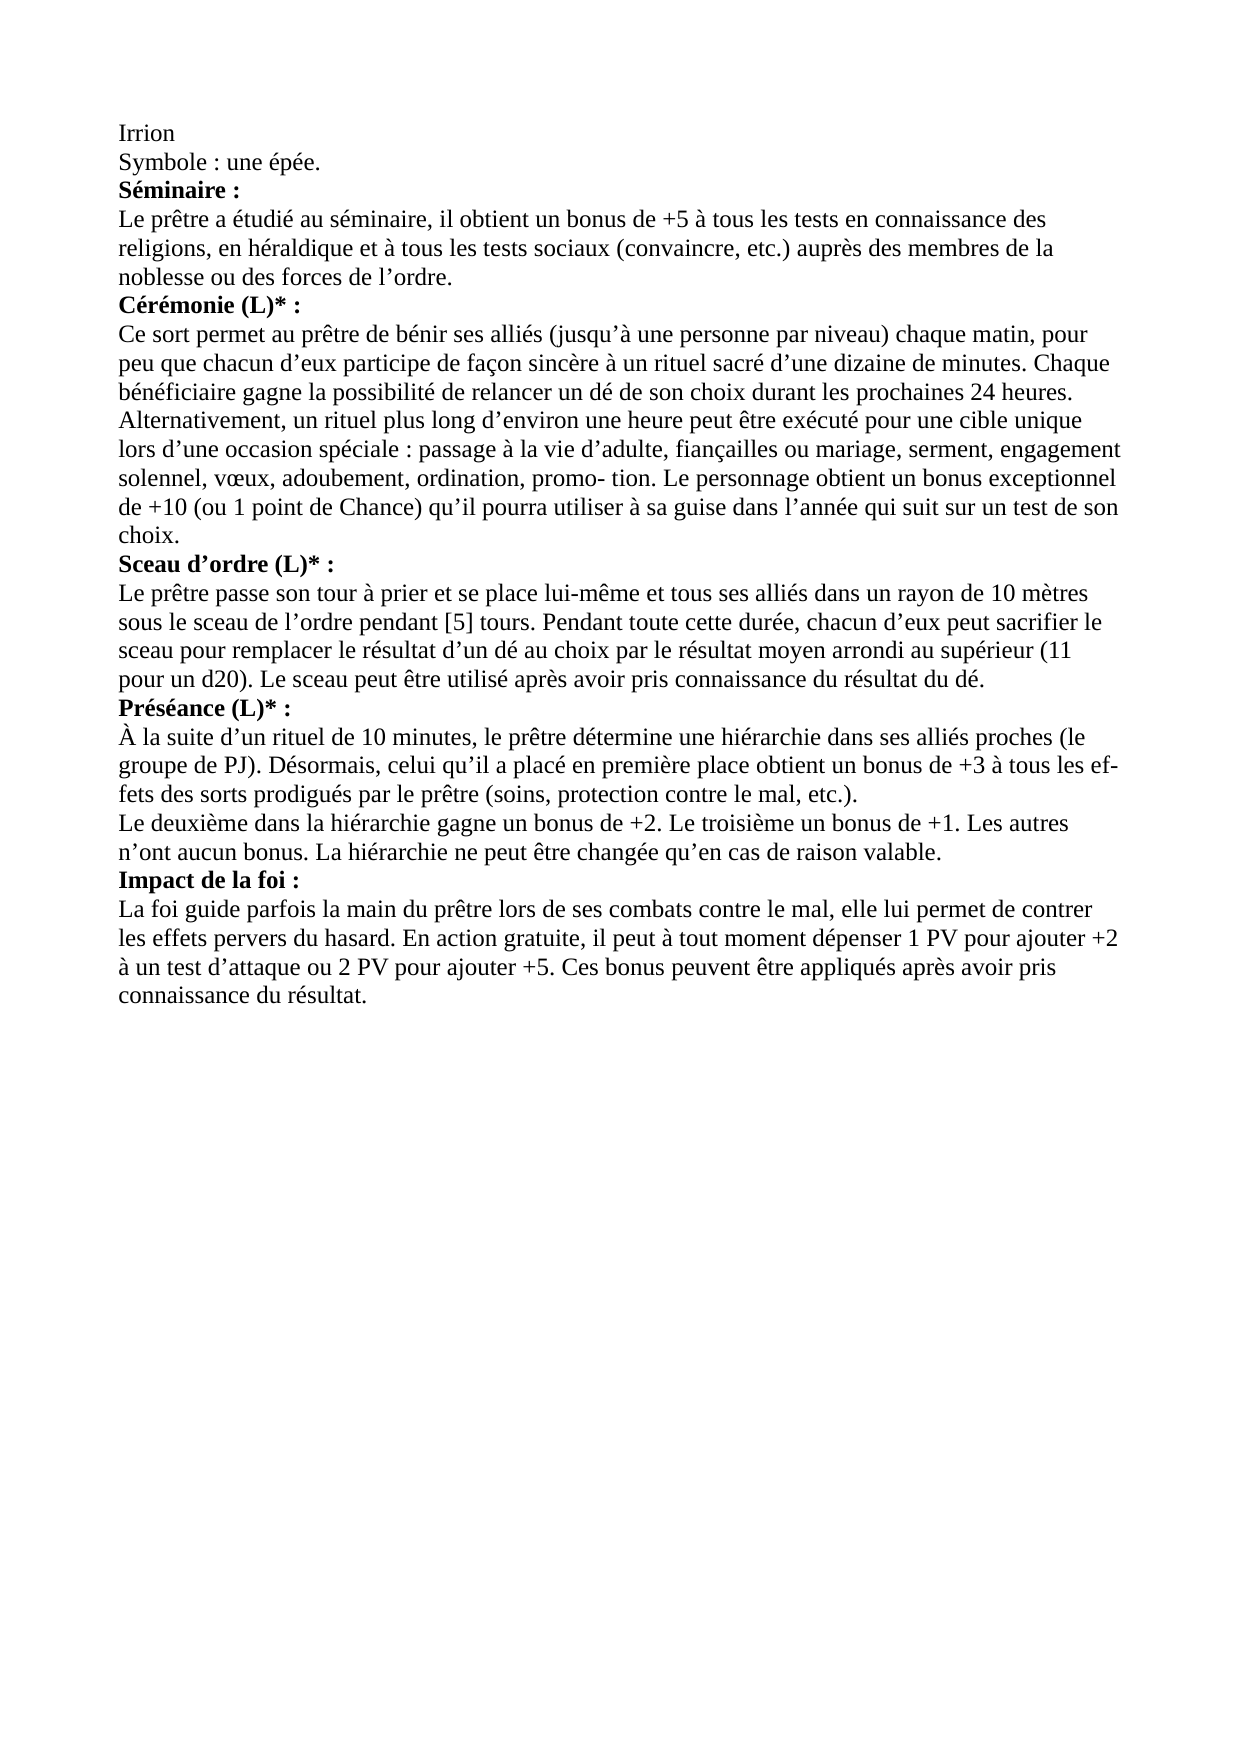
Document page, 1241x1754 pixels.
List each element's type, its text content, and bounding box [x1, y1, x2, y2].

text fets des sorts prodigués par le prêtre (soins, protection contre le mal, etc.). [118, 779, 1122, 808]
text Le prêtre a étudié au séminaire, il obtient un bonus de +5 à tous les tests en connaissance des religions, en héraldique et à tous les tests sociaux (convaincre, etc.) auprès des membres de la noblesse ou des forces de l’ordre. [118, 204, 1122, 291]
text Cérémonie (L)* : [118, 291, 1122, 319]
text La foi guide parfois la main du prêtre lors de ses combats contre le mal, elle lui permet de contrer les effets pervers du hasard. En action gratuite, il peut à tout moment dépenser 1 PV pour ajouter +2 à un test d’attaque ou 2 PV pour ajouter +5. Ces bonus peuvent être appliqués après avoir pris connaissance du résultat. [118, 894, 1122, 1009]
text Séminaire : [118, 176, 1122, 204]
text Symbole : une épée. [118, 147, 1122, 176]
text Ce sort permet au prêtre de bénir ses alliés (jusqu’à une personne par niveau) chaque matin, pour peu que chacun d’eux participe de façon sincère à un rituel sacré d’une dizaine de minutes. Chaque bénéficiaire gagne la possibilité de relancer un dé de son choix durant les prochaines 24 heures. Alternativement, un rituel plus long d’environ une heure peut être exécuté pour une cible unique lors d’une occasion spéciale : passage à la vie d’adulte, fiançailles ou mariage, serment, engagement solennel, vœux, adoubement, ordination, promo- tion. Le personnage obtient un bonus exceptionnel de +10 (ou 1 point de Chance) qu’il pourra utiliser à sa guise dans l’année qui suit sur un test de son choix. [118, 319, 1122, 549]
text Sceau d’ordre (L)* : [118, 549, 1122, 578]
text Irrion [118, 118, 1122, 147]
text Le prêtre passe son tour à prier et se place lui-même et tous ses alliés dans un rayon de 10 mètres sous le sceau de l’ordre pendant [5] tours. Pendant toute cette durée, chacun d’eux peut sacrifier le sceau pour remplacer le résultat d’un dé au choix par le résultat moyen arrondi au supérieur (11 pour un d20). Le sceau peut être utilisé après avoir pris connaissance du résultat du dé. [118, 578, 1122, 693]
text Préséance (L)* : [118, 693, 1122, 722]
text Impact de la foi : [118, 866, 1122, 894]
text À la suite d’un rituel de 10 minutes, le prêtre détermine une hiérarchie dans ses alliés proches (le groupe de PJ). Désormais, celui qu’il a placé en première place obtient un bonus de +3 à tous les ef- [118, 722, 1122, 779]
text Le deuxième dans la hiérarchie gagne un bonus de +2. Le troisième un bonus de +1. Les autres n’ont aucun bonus. La hiérarchie ne peut être changée qu’en cas de raison valable. [118, 808, 1122, 866]
